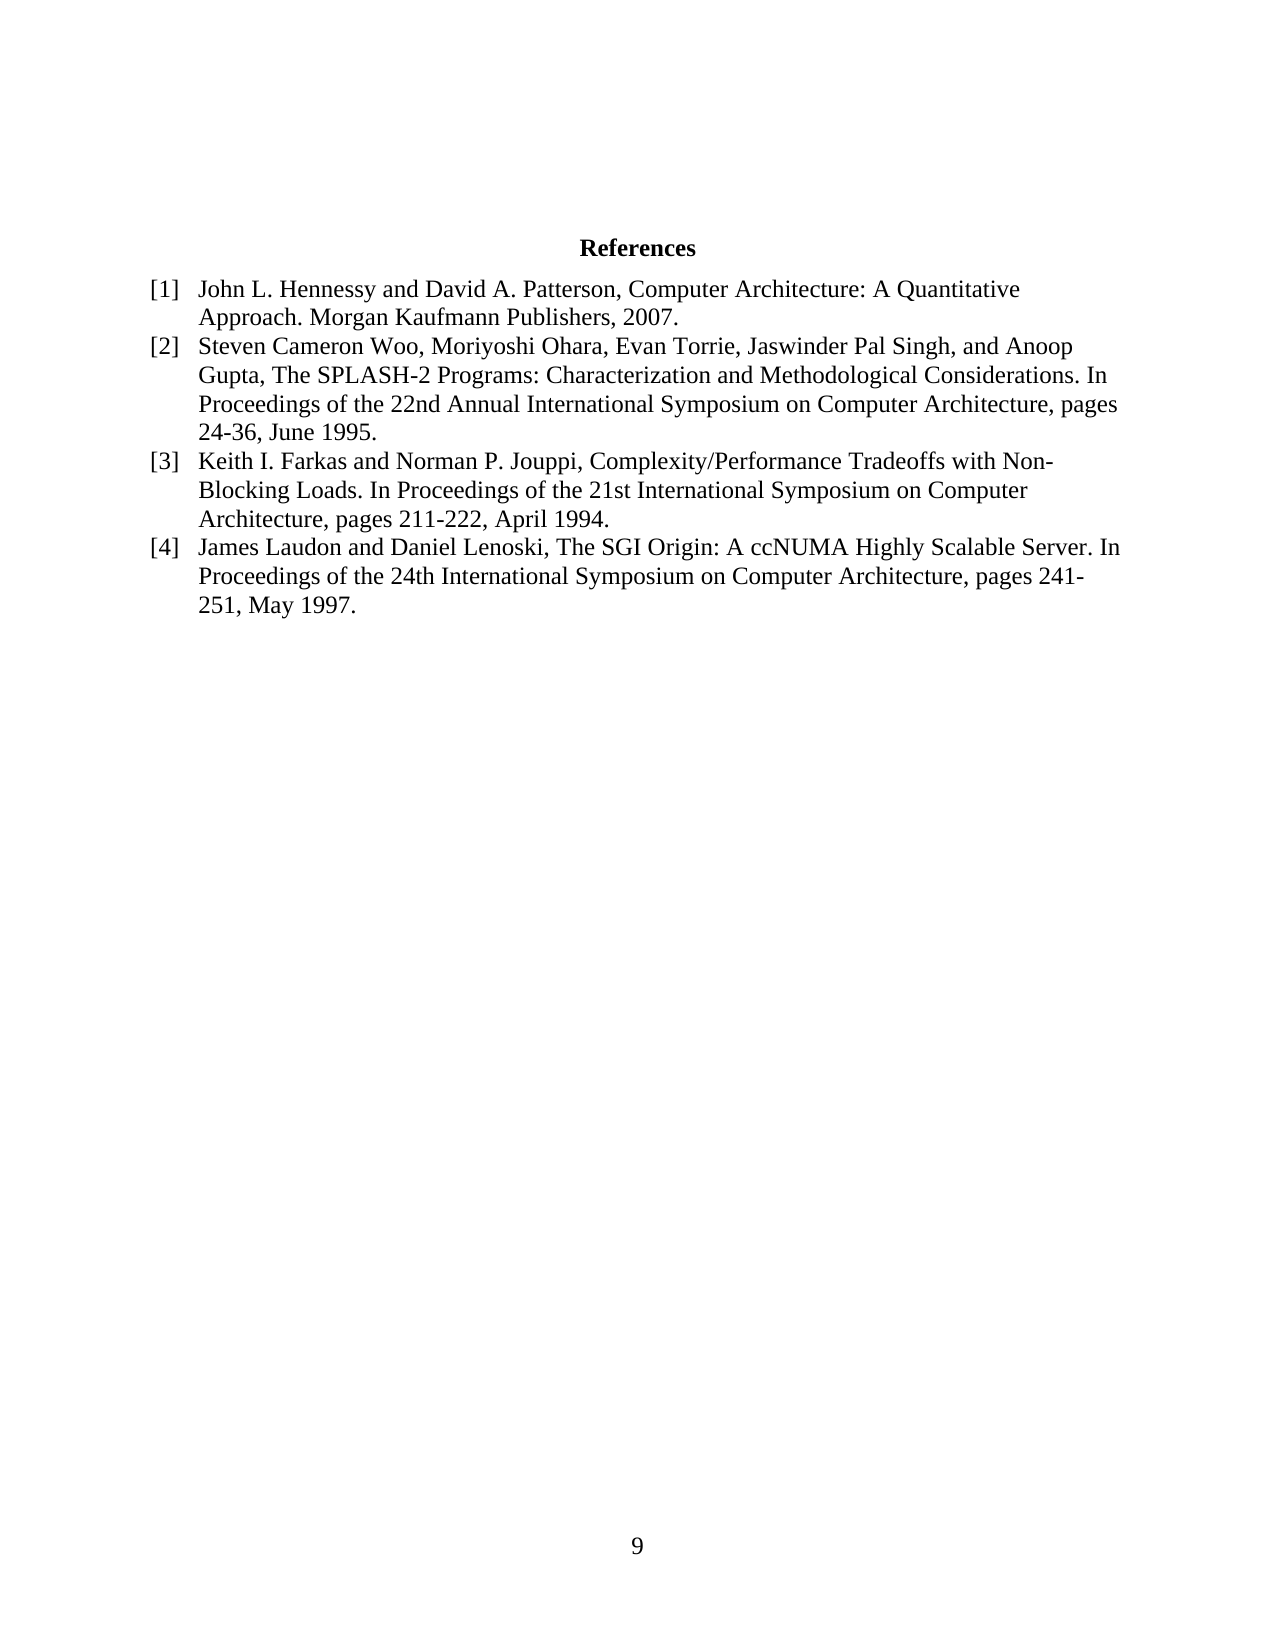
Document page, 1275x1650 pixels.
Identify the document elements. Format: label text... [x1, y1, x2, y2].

text [4] James Laudon and Daniel Lenoski, The SGI Origin: A ccNUMA Highly Scalable Server. In Proceedings of the 24th International Symposium on Computer Architecture, pages 241-251, May 1997. [150, 532, 1125, 619]
subtitle References [150, 233, 1125, 262]
text [3] Keith I. Farkas and Norman P. Jouppi, Complexity/Performance Tradeoffs with Non-Blocking Loads. In Proceedings of the 21st International Symposium on Computer Architecture, pages 211-222, April 1994. [150, 446, 1125, 532]
text [1] John L. Hennessy and David A. Patterson, Computer Architecture: A Quantitative Approach. Morgan Kaufmann Publishers, 2007. [150, 274, 1125, 331]
text [2] Steven Cameron Woo, Moriyoshi Ohara, Evan Torrie, Jaswinder Pal Singh, and Anoop Gupta, The SPLASH-2 Programs: Characterization and Methodological Considerations. In Proceedings of the 22nd Annual International Symposium on Computer Architecture, pages 24-36, June 1995. [150, 331, 1125, 446]
